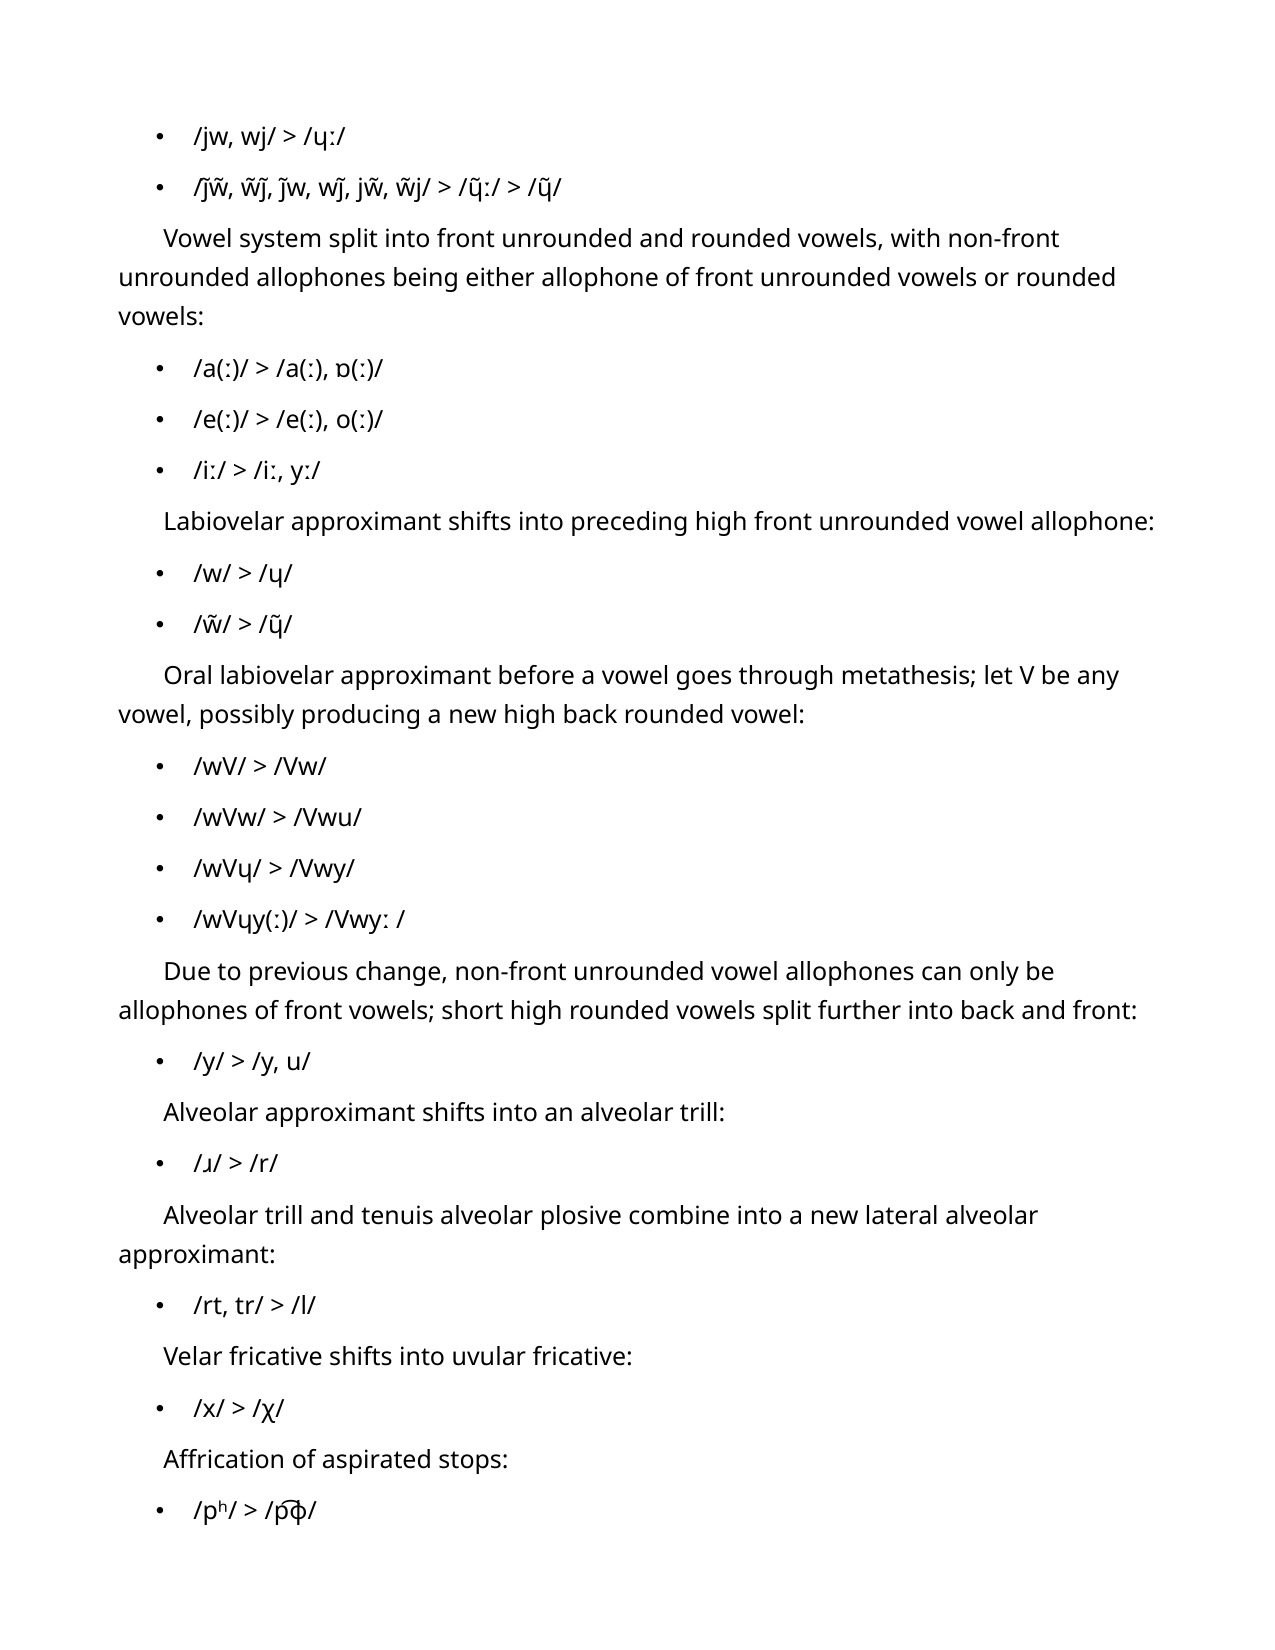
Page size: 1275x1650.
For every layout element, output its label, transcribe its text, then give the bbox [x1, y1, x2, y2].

list /w/ > /ɥ/ [156, 555, 1157, 589]
text Due to previous change, non-front unrounded vowel allophones can only be allophones of front vowels; short high rounded vowels split further into back and front: [118, 953, 1157, 1026]
list /wVw/ > /Vwu/ [156, 799, 1157, 833]
list /y/ > /y, u/ [156, 1043, 1157, 1078]
list /ɹ/ > /r/ [156, 1146, 1157, 1180]
list /wVɥ/ > /Vwy/ [156, 851, 1157, 885]
list /jw, wj/ > /ɥː/ [156, 118, 1157, 152]
list /iː/ > /iː, yː/ [156, 453, 1157, 487]
list /wV/ > /Vw/ [156, 748, 1157, 782]
text Oral labiovelar approximant before a vowel goes through metathesis; let V be any vowel, possibly producing a new high back rounded vowel: [118, 658, 1157, 731]
list /a(ː)/ > /a(ː), ɒ(ː)/ [156, 350, 1157, 384]
text Vowel system split into front unrounded and rounded vowels, with non-front unrounded allophones being either allophone of front unrounded vowels or rounded vowels: [118, 221, 1157, 333]
list /j̃w̃, w̃j̃, j̃w, wj̃, jw̃, w̃j/ > /ɥ̃ː/ > /ɥ̃/ [156, 169, 1157, 203]
list /wVɥy(ː)/ > /Vwyː / [156, 902, 1157, 936]
list /x/ > /χ/ [156, 1390, 1157, 1424]
text Alveolar approximant shifts into an alveolar trill: [118, 1095, 1157, 1129]
text Labiovelar approximant shifts into preceding high front unrounded vowel allophone: [118, 504, 1157, 538]
list /rt, tr/ > /l/ [156, 1288, 1157, 1322]
list /pʰ/ > /p͡ɸ/ [156, 1493, 1157, 1527]
list /e(ː)/ > /e(ː), o(ː)/ [156, 401, 1157, 436]
list /w̃/ > /ɥ̃/ [156, 606, 1157, 641]
text Velar fricative shifts into uvular fricative: [118, 1339, 1157, 1373]
text Affrication of aspirated stops: [118, 1441, 1157, 1476]
text Alveolar trill and tenuis alveolar plosive combine into a new lateral alveolar approximant: [118, 1197, 1157, 1271]
